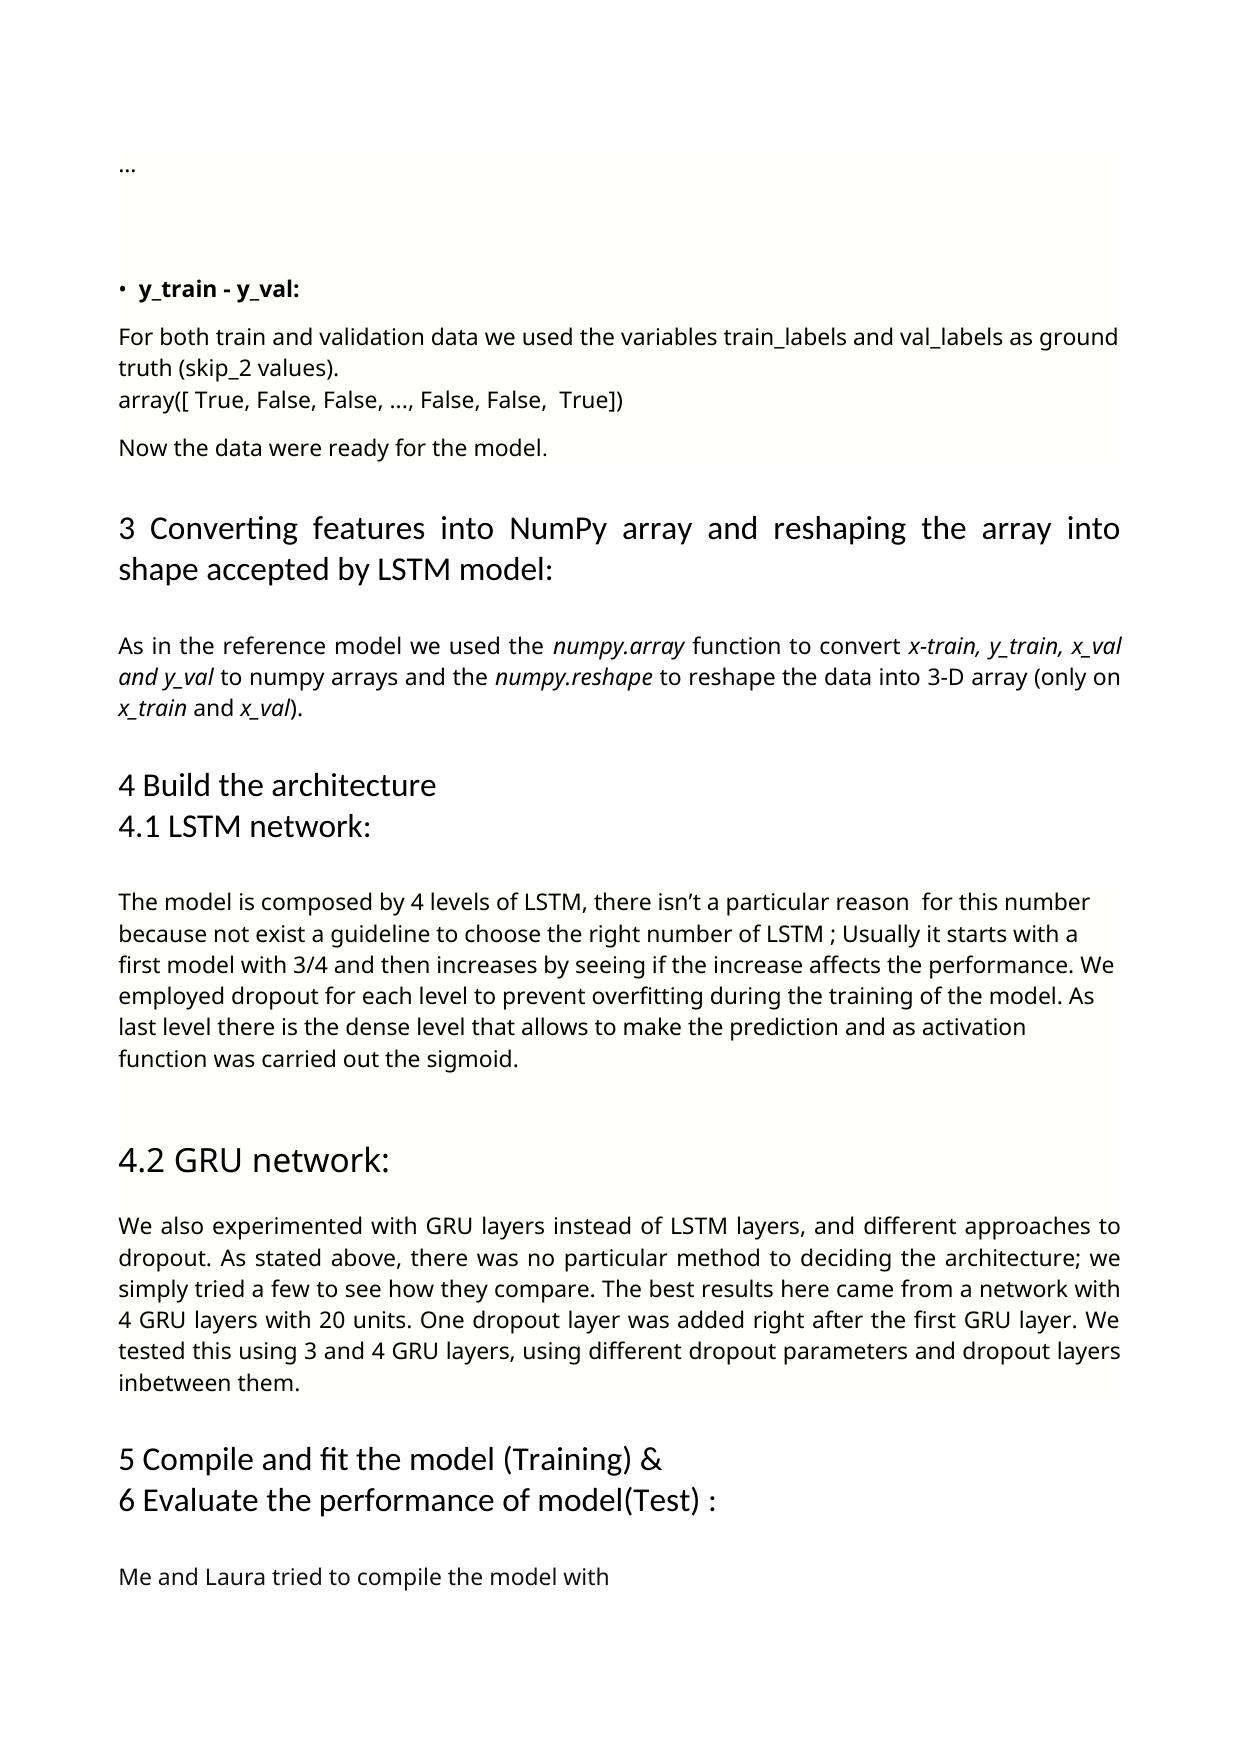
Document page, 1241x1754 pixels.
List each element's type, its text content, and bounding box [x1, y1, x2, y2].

text The model is composed by 4 levels of LSTM, there isn’t a particular reason for this number because not exist a guideline to choose the right number of LSTM ; Usually it starts with a first model with 3/4 and then increases by seeing if the increase affects the performance. We employed dropout for each level to prevent overfitting during the training of the model. As last level there is the dense level that allows to make the prediction and as activation function was carried out the sigmoid. [118, 886, 1122, 1074]
text We also experimented with GRU layers instead of LSTM layers, and different approaches to dropout. As stated above, there was no particular method to deciding the architecture; we simply tried a few to see how they compare. The best results here came from a network with 4 GRU layers with 20 units. One dropout layer was added right after the first GRU layer. We tested this using 3 and 4 GRU layers, using different dropout parameters and dropout layers inbetween them. [118, 1210, 1122, 1398]
text For both train and validation data we used the variables train_labels and val_labels as ground truth (skip_2 values). array([ True, False, False, ..., False, False, True]) [118, 321, 1122, 415]
text Now the data were ready for the model. [118, 431, 1122, 463]
text As in the reference model we used the numpy.array function to convert x-train, y_train, x_val and y_val to numpy arrays and the numpy.reshape to reshape the data into 3-D array (only on x_train and x_val). [118, 629, 1122, 723]
text 5 Compile and fit the model (Training) & [118, 1438, 1122, 1479]
text 6 Evaluate the performance of model(Test) : [118, 1479, 1122, 1520]
text Me and Laura tried to compile the model with [118, 1561, 1122, 1592]
text 4.1 LSTM network: [118, 805, 1122, 846]
text 4 Build the architecture [118, 764, 1122, 805]
text … [118, 148, 1122, 208]
text 4.2 GRU network: [118, 1137, 1122, 1182]
text 3 Converting features into NumPy array and reshaping the array into shape accepted by LSTM model: [118, 507, 1122, 589]
text • y_train - y_val: [118, 273, 1122, 304]
